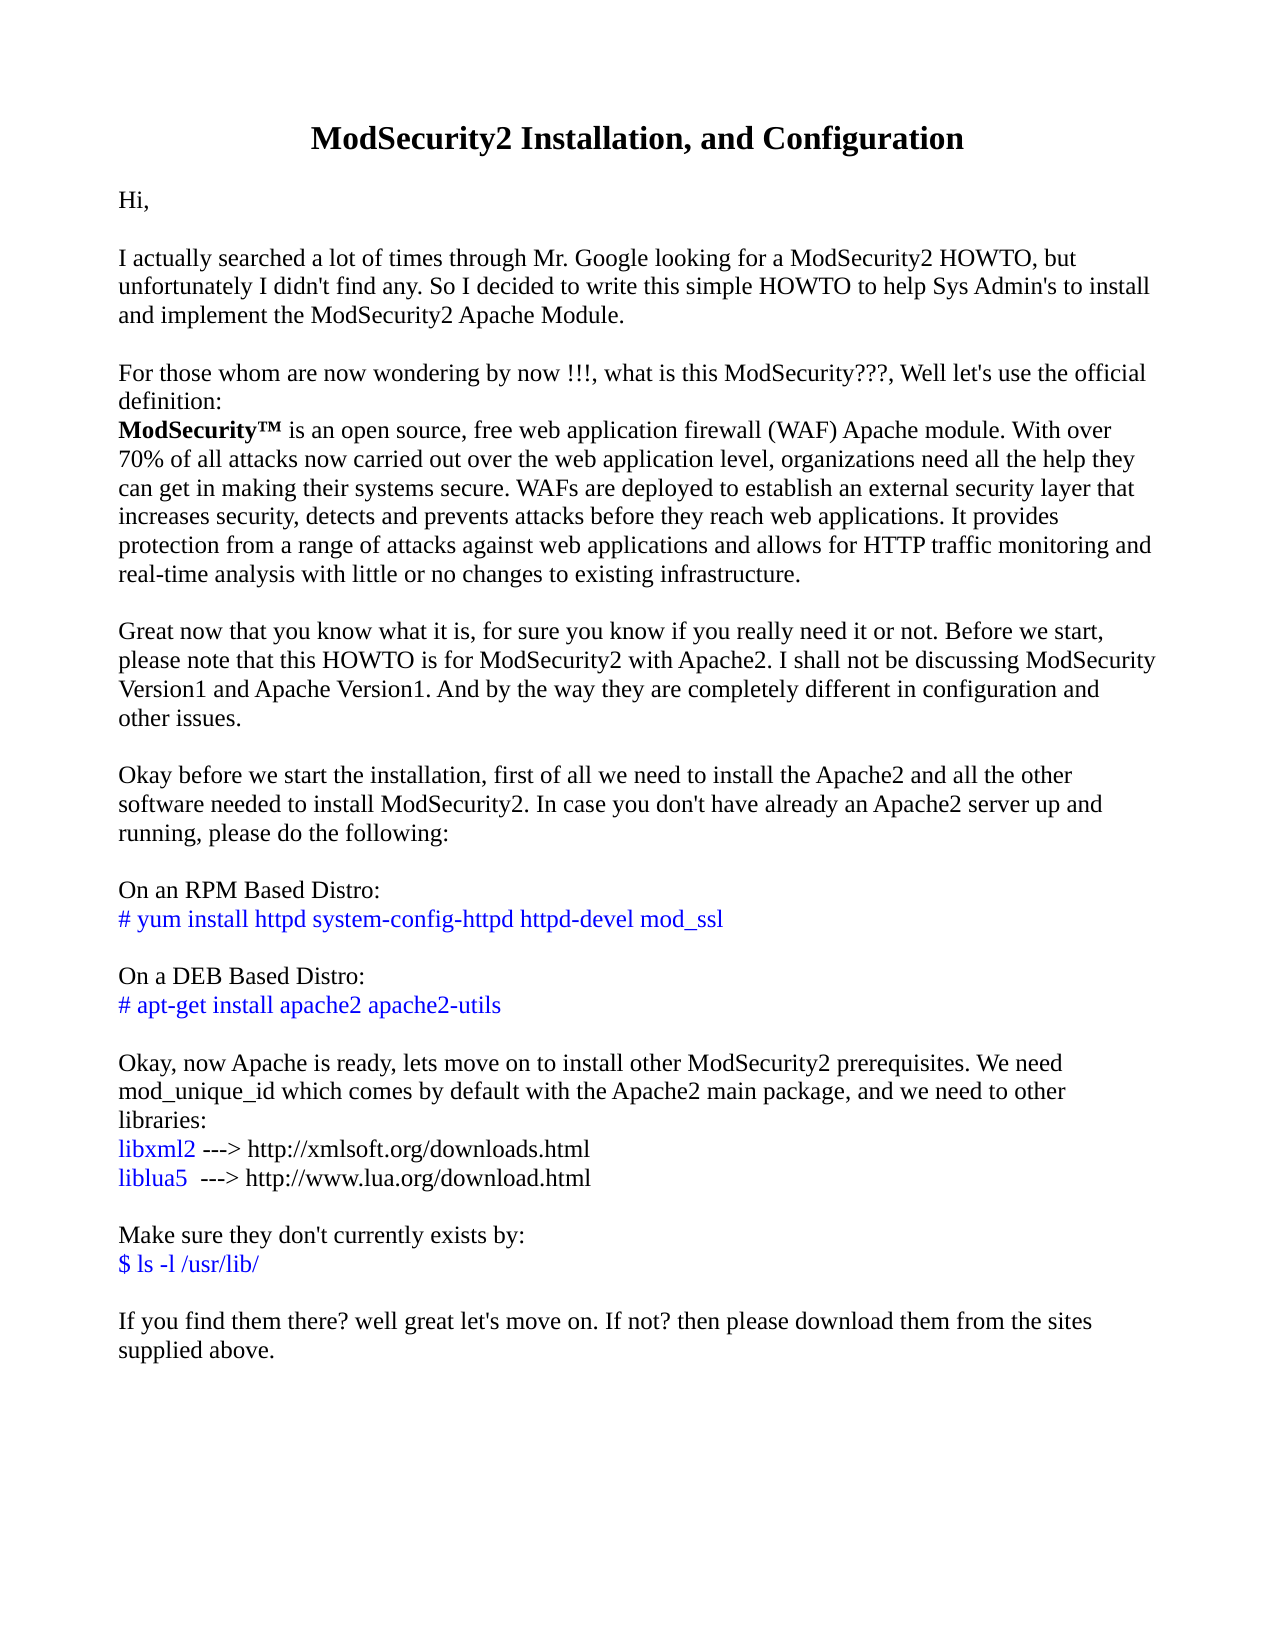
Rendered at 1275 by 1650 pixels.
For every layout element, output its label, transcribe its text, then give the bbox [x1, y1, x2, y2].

text Okay before we start the installation, first of all we need to install the Apache2 and all the other software needed to install ModSecurity2. In case you don't have already an Apache2 server up and running, please do the following: [118, 760, 1157, 846]
text Okay, now Apache is ready, lets move on to install other ModSecurity2 prerequisites. We need mod_unique_id which comes by default with the Apache2 main package, and we need to other libraries: [118, 1048, 1157, 1134]
text ModSecurity™ is an open source, free web application firewall (WAF) Apache module. With over 70% of all attacks now carried out over the web application level, organizations need all the help they can get in making their systems secure. WAFs are deployed to establish an external security layer that increases security, detects and prevents attacks before they reach web applications. It provides protection from a range of attacks against web applications and allows for HTTP traffic monitoring and real-time analysis with little or no changes to existing infrastructure. [118, 415, 1157, 588]
text On a DEB Based Distro: [118, 961, 1157, 990]
text For those whom are now wondering by now !!!, what is this ModSecurity???, Well let's use the official definition: [118, 358, 1157, 415]
text ModSecurity2 Installation, and Configuration [118, 118, 1157, 156]
text Great now that you know what it is, for sure you know if you really need it or not. Before we start, please note that this HOWTO is for ModSecurity2 with Apache2. I shall not be discussing ModSecurity Version1 and Apache Version1. And by the way they are completely different in configuration and other issues. [118, 616, 1157, 731]
text libxml2 ---> http://xmlsoft.org/downloads.html [118, 1134, 1157, 1163]
text # apt-get install apache2 apache2-utils [118, 990, 1157, 1019]
text $ ls -l /usr/lib/ [118, 1249, 1157, 1278]
text Make sure they don't currently exists by: [118, 1220, 1157, 1249]
text I actually searched a lot of times through Mr. Google looking for a ModSecurity2 HOWTO, but unfortunately I didn't find any. So I decided to write this simple HOWTO to help Sys Admin's to install and implement the ModSecurity2 Apache Module. [118, 243, 1157, 329]
text Hi, [118, 185, 1157, 214]
text If you find them there? well great let's move on. If not? then please download them from the sites supplied above. [118, 1306, 1157, 1364]
text On an RPM Based Distro: [118, 875, 1157, 904]
text liblua5 ---> http://www.lua.org/download.html [118, 1163, 1157, 1191]
text # yum install httpd system-config-httpd httpd-devel mod_ssl [118, 904, 1157, 933]
